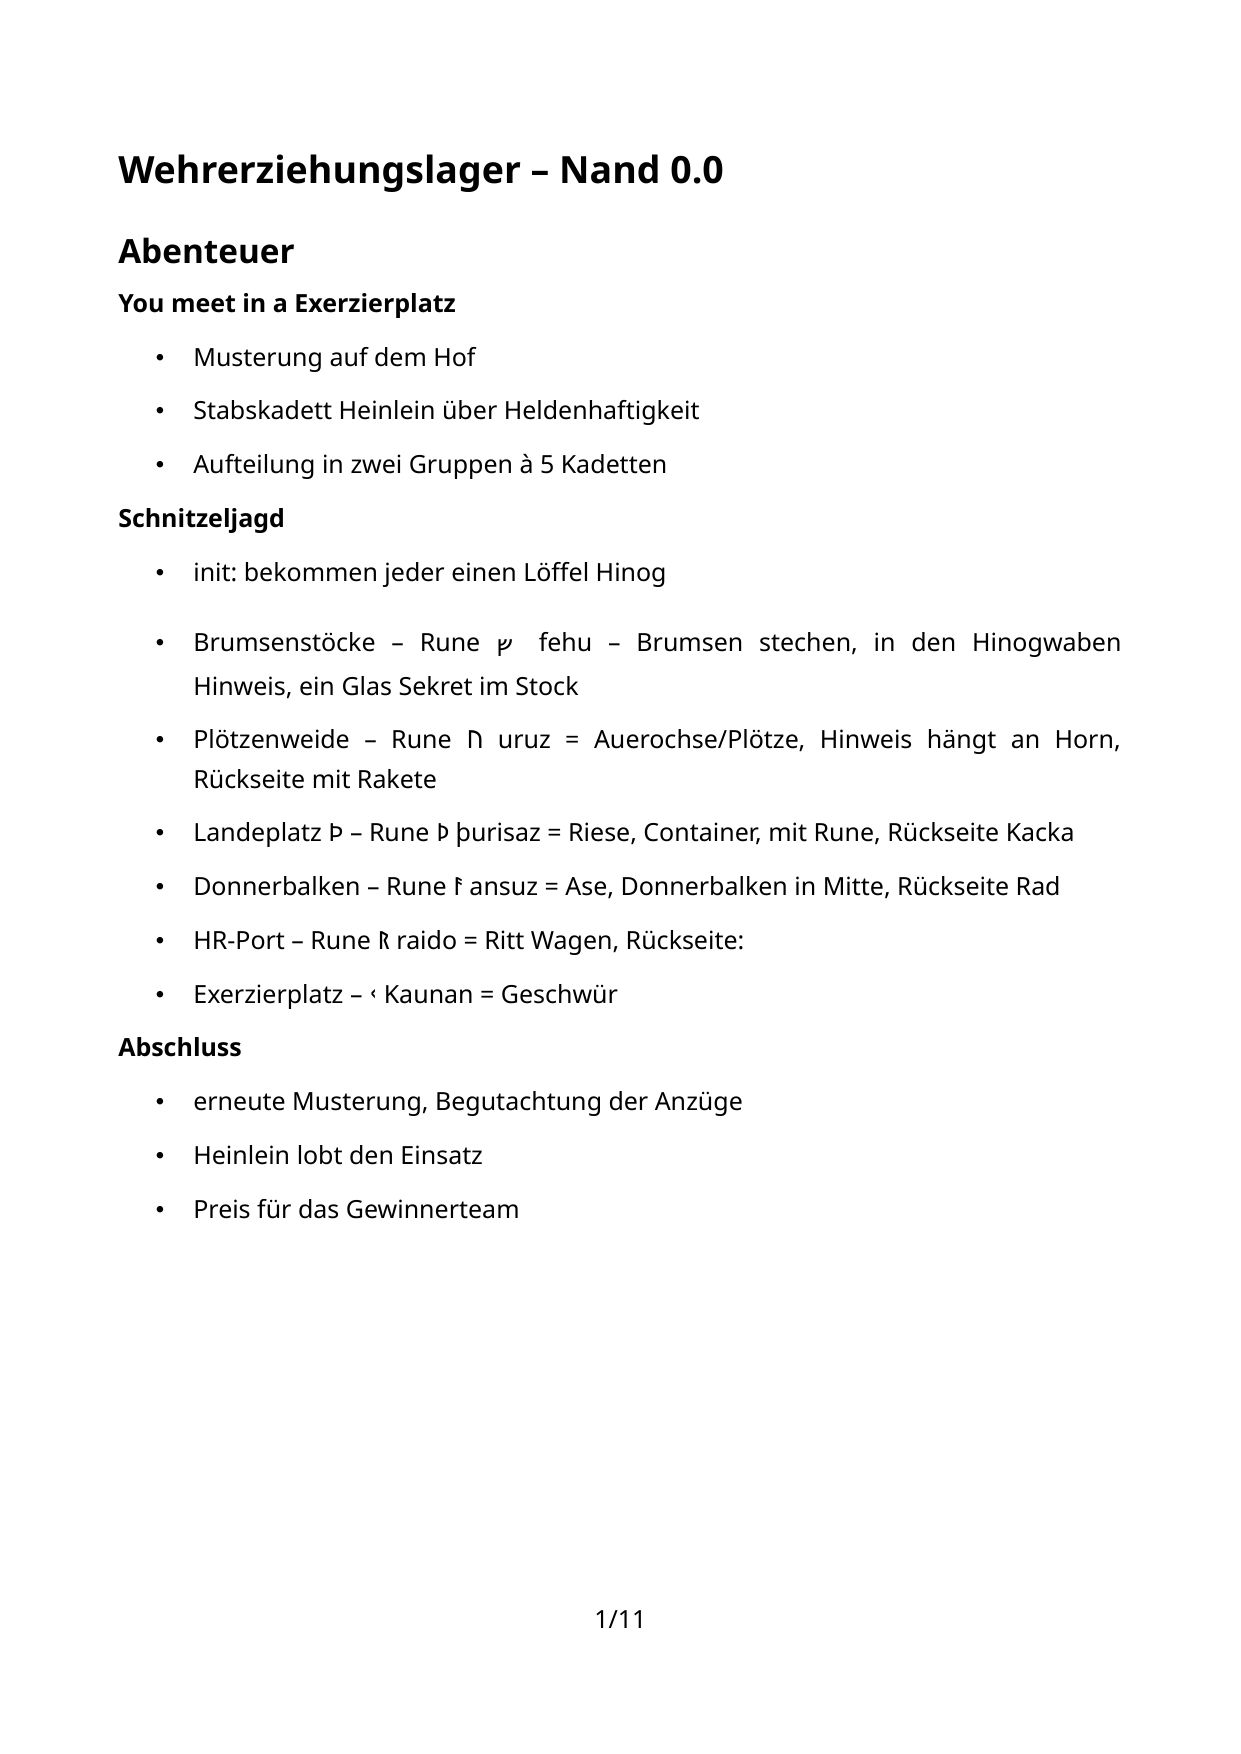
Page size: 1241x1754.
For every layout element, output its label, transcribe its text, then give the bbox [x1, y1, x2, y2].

list Stabskadett Heinlein über Heldenhaftigkeit [156, 393, 1122, 427]
subtitle Abenteuer [118, 227, 1122, 273]
list Aufteilung in zwei Gruppen à 5 Kadetten [156, 447, 1122, 481]
list Preis für das Gewinnerteam [156, 1191, 1122, 1225]
list Brumsenstöcke – Rune ᚠ fehu – Brumsen stechen, in den Hinogwaben Hinweis, ein Glas Sekret im Stock [156, 608, 1122, 702]
list Landeplatz Þ – Rune ᚦ þurisaz = Riese, Container, mit Rune, Rückseite Kacka [156, 815, 1122, 849]
list Exerzierplatz – ᚲ Kaunan = Geschwür [156, 976, 1122, 1010]
list Heinlein lobt den Einsatz [156, 1137, 1122, 1172]
list HR-Port – Rune ᚱ raido = Ritt Wagen, Rückseite: [156, 922, 1122, 957]
list erneute Musterung, Begutachtung der Anzüge [156, 1084, 1122, 1118]
list Musterung auf dem Hof [156, 339, 1122, 373]
text Abschluss [118, 1030, 1122, 1064]
subtitle Wehrerziehungslager – Nand 0.0 [118, 143, 1122, 194]
list Plötzenweide – Rune ᚢ uruz = Auerochse/Plötze, Hinweis hängt an Horn, Rückseite mit Rakete [156, 722, 1122, 795]
list Donnerbalken – Rune ᚨ ansuz = Ase, Donnerbalken in Mitte, Rückseite Rad [156, 869, 1122, 903]
text Schnitzeljagd [118, 500, 1122, 534]
list init: bekommen jeder einen Löffel Hinog [156, 554, 1122, 588]
text You meet in a Exerzierplatz [118, 285, 1122, 319]
